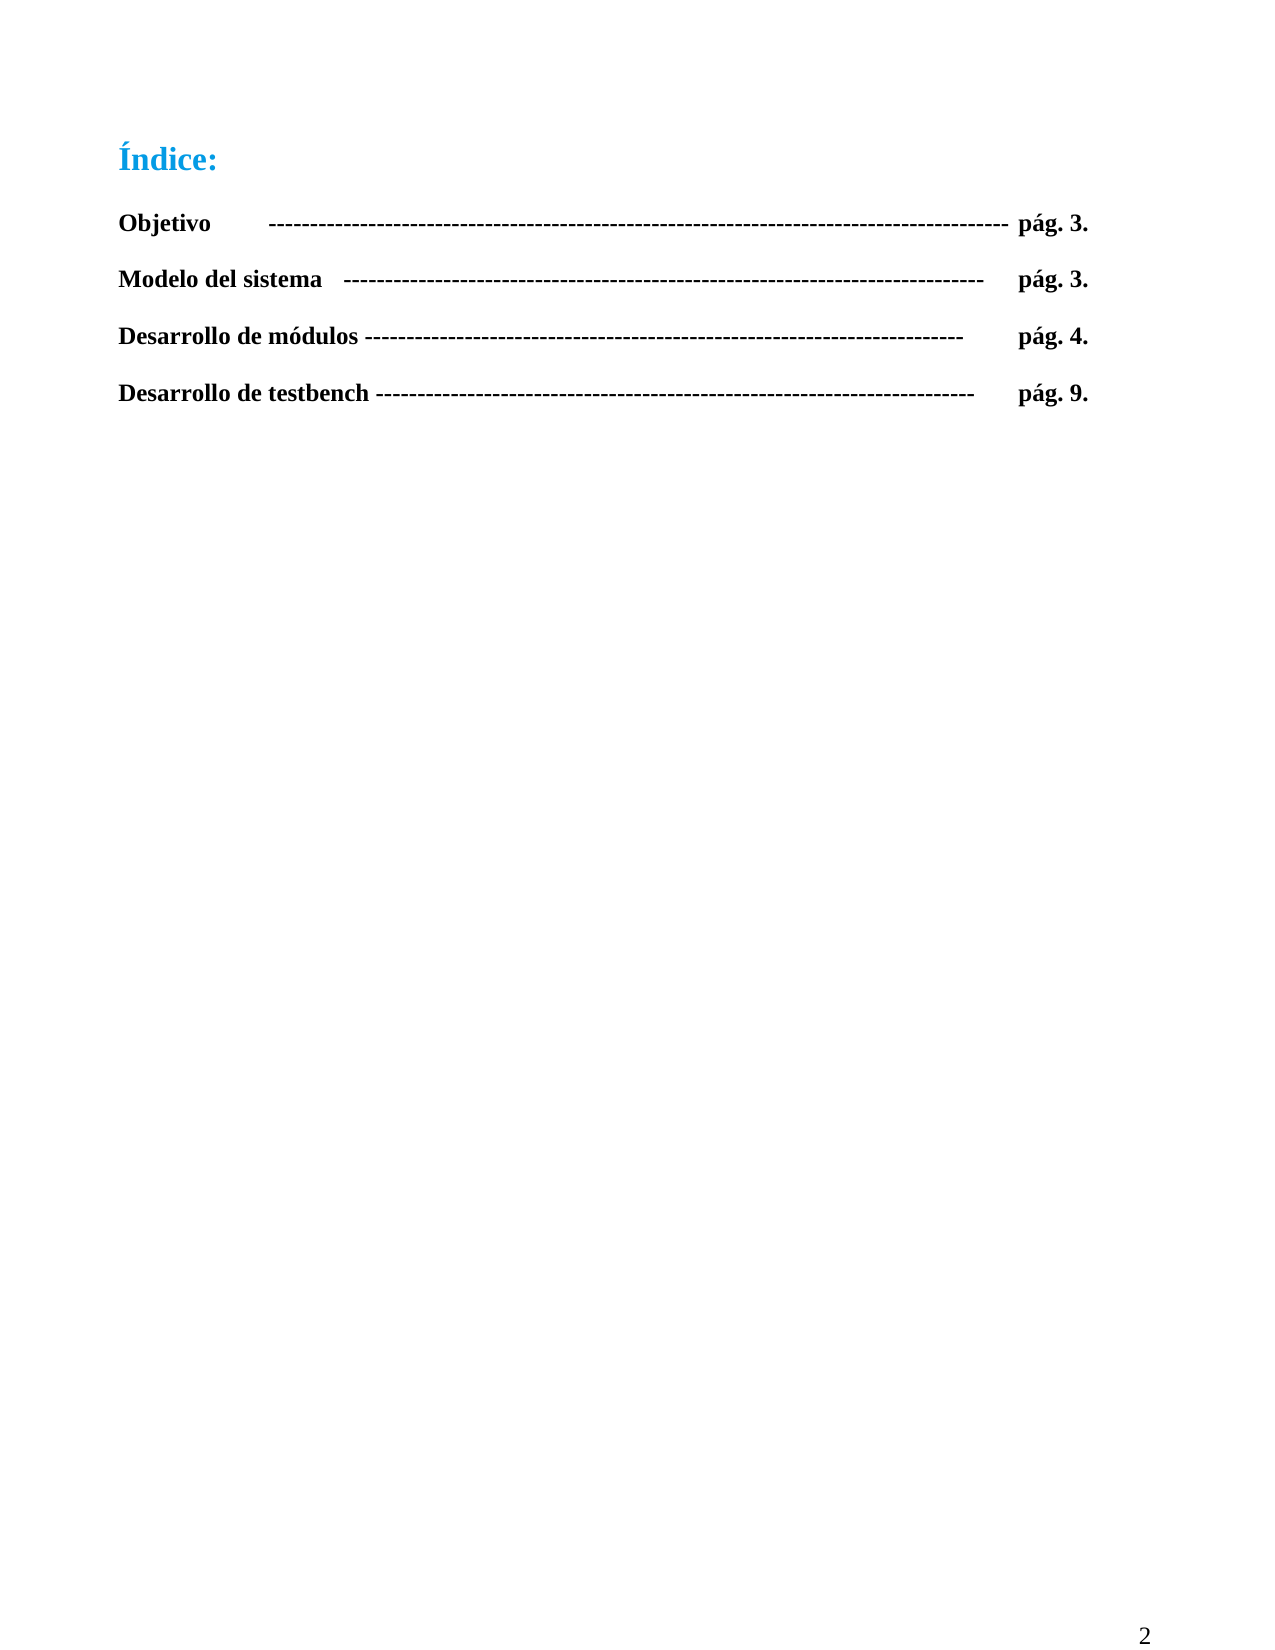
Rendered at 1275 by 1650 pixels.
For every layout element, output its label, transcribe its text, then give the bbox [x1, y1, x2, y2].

text Objetivo ----------------------------------------------------------------------------------------- pág. 3. [118, 208, 1151, 236]
text Desarrollo de testbench ------------------------------------------------------------------------ pág. 9. [118, 378, 1151, 407]
text Modelo del sistema ----------------------------------------------------------------------------- pág. 3. [118, 264, 1151, 293]
text Desarrollo de módulos ------------------------------------------------------------------------ pág. 4. [118, 321, 1151, 350]
text Índice: [118, 139, 1151, 177]
